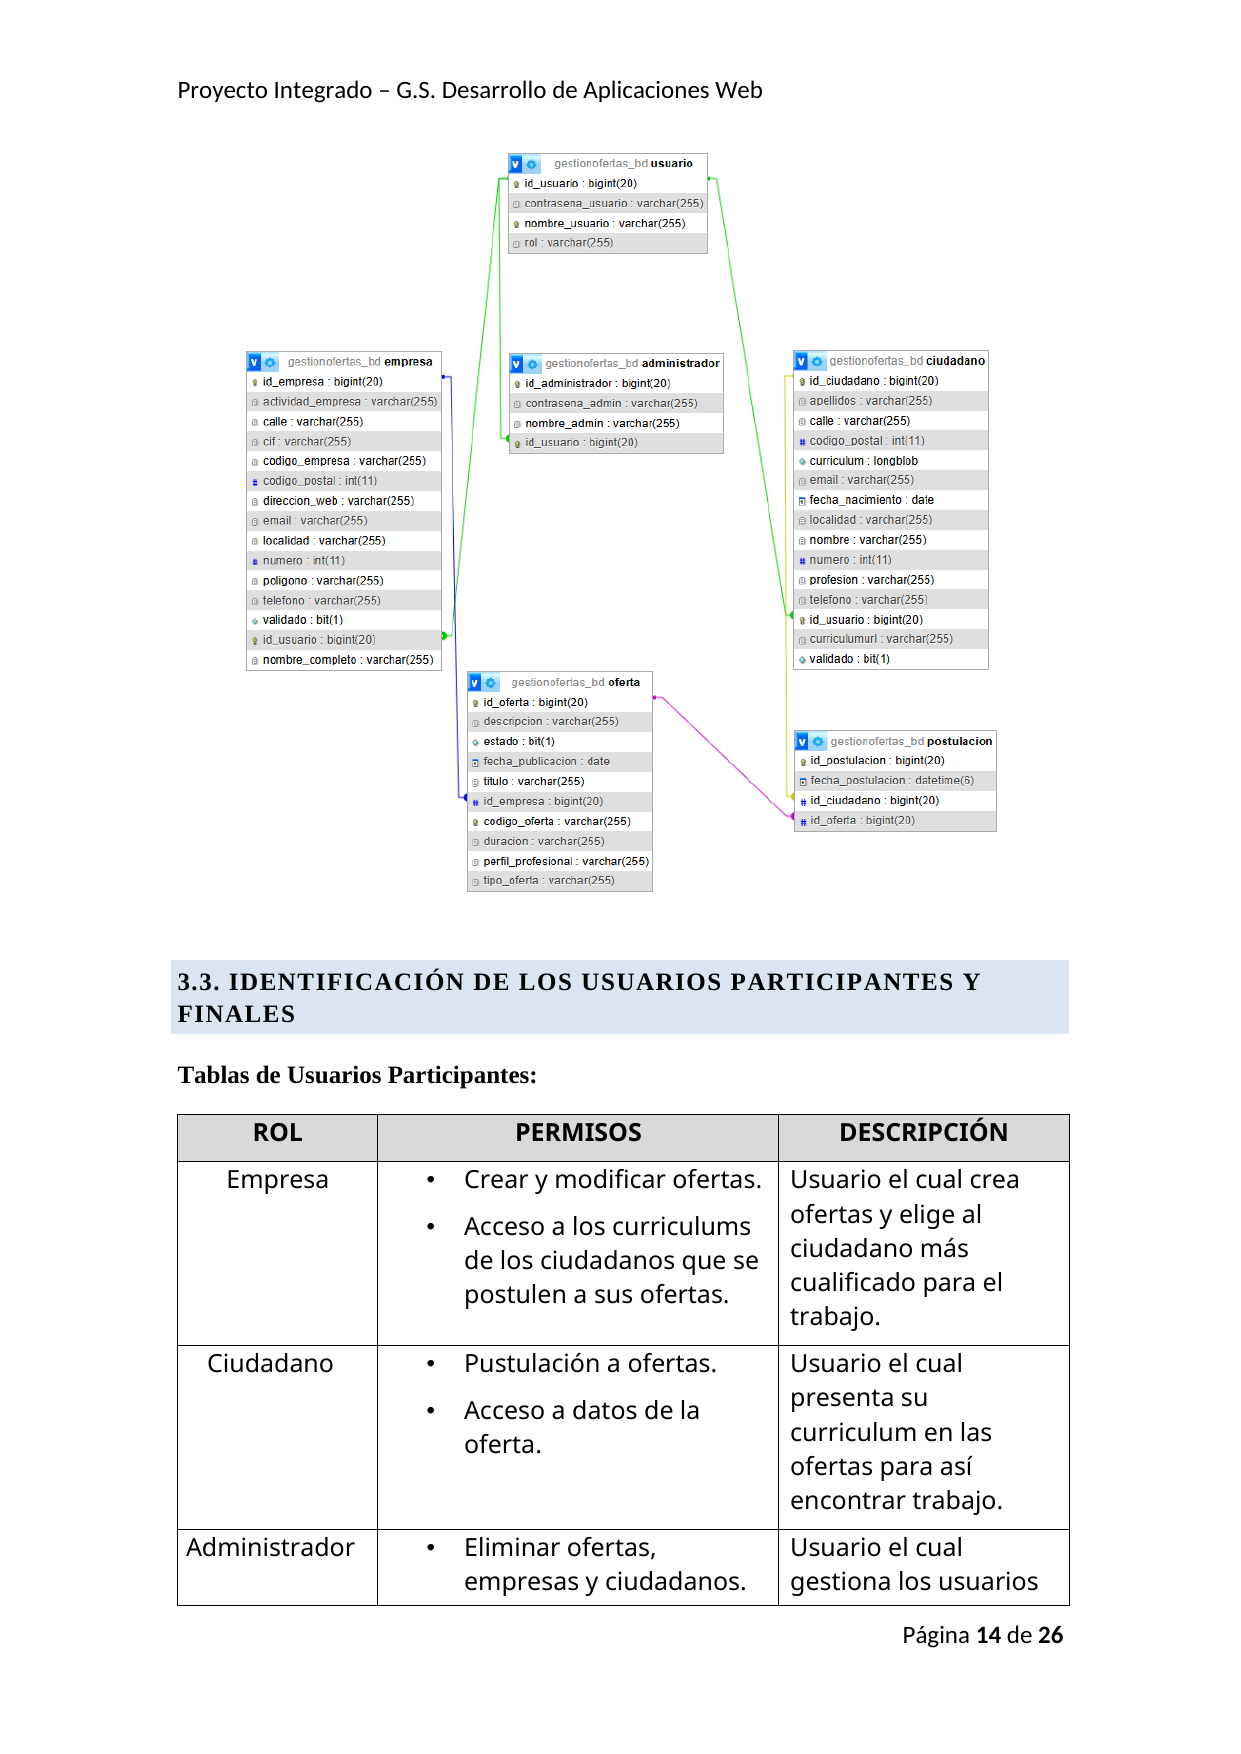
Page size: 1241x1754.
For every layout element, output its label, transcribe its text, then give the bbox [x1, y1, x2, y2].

table_cell Crear y modificar ofertas. Acceso a los curriculums de los ciudadanos que se postulen a sus ofertas. [378, 1162, 778, 1345]
table_header DESCRIPCIÓN [779, 1115, 1069, 1161]
table_header ROL [178, 1115, 377, 1161]
table_header PERMISOS [378, 1115, 778, 1161]
picture [177, 147, 1063, 903]
table_cell Usuario el cual crea ofertas y elige al ciudadano más cualificado para el trabajo. [779, 1162, 1069, 1345]
table_cell Administrador [178, 1530, 377, 1605]
table_cell Pustulación a ofertas. Acceso a datos de la oferta. [378, 1346, 778, 1529]
table_cell Empresa [178, 1162, 377, 1345]
table_cell Ciudadano [178, 1346, 377, 1529]
table_cell Usuario el cual presenta su curriculum en las ofertas para así encontrar trabajo. [779, 1346, 1069, 1529]
subtitle 3.3. Identificación de los usuarios participantes y finales [177, 967, 1063, 1028]
table_cell Usuario el cual gestiona los usuarios [779, 1530, 1069, 1605]
table_cell Eliminar ofertas, empresas y ciudadanos. Validar empresas y ciudadanos. [378, 1530, 778, 1605]
text Tablas de Usuarios Participantes: [177, 1060, 1063, 1088]
